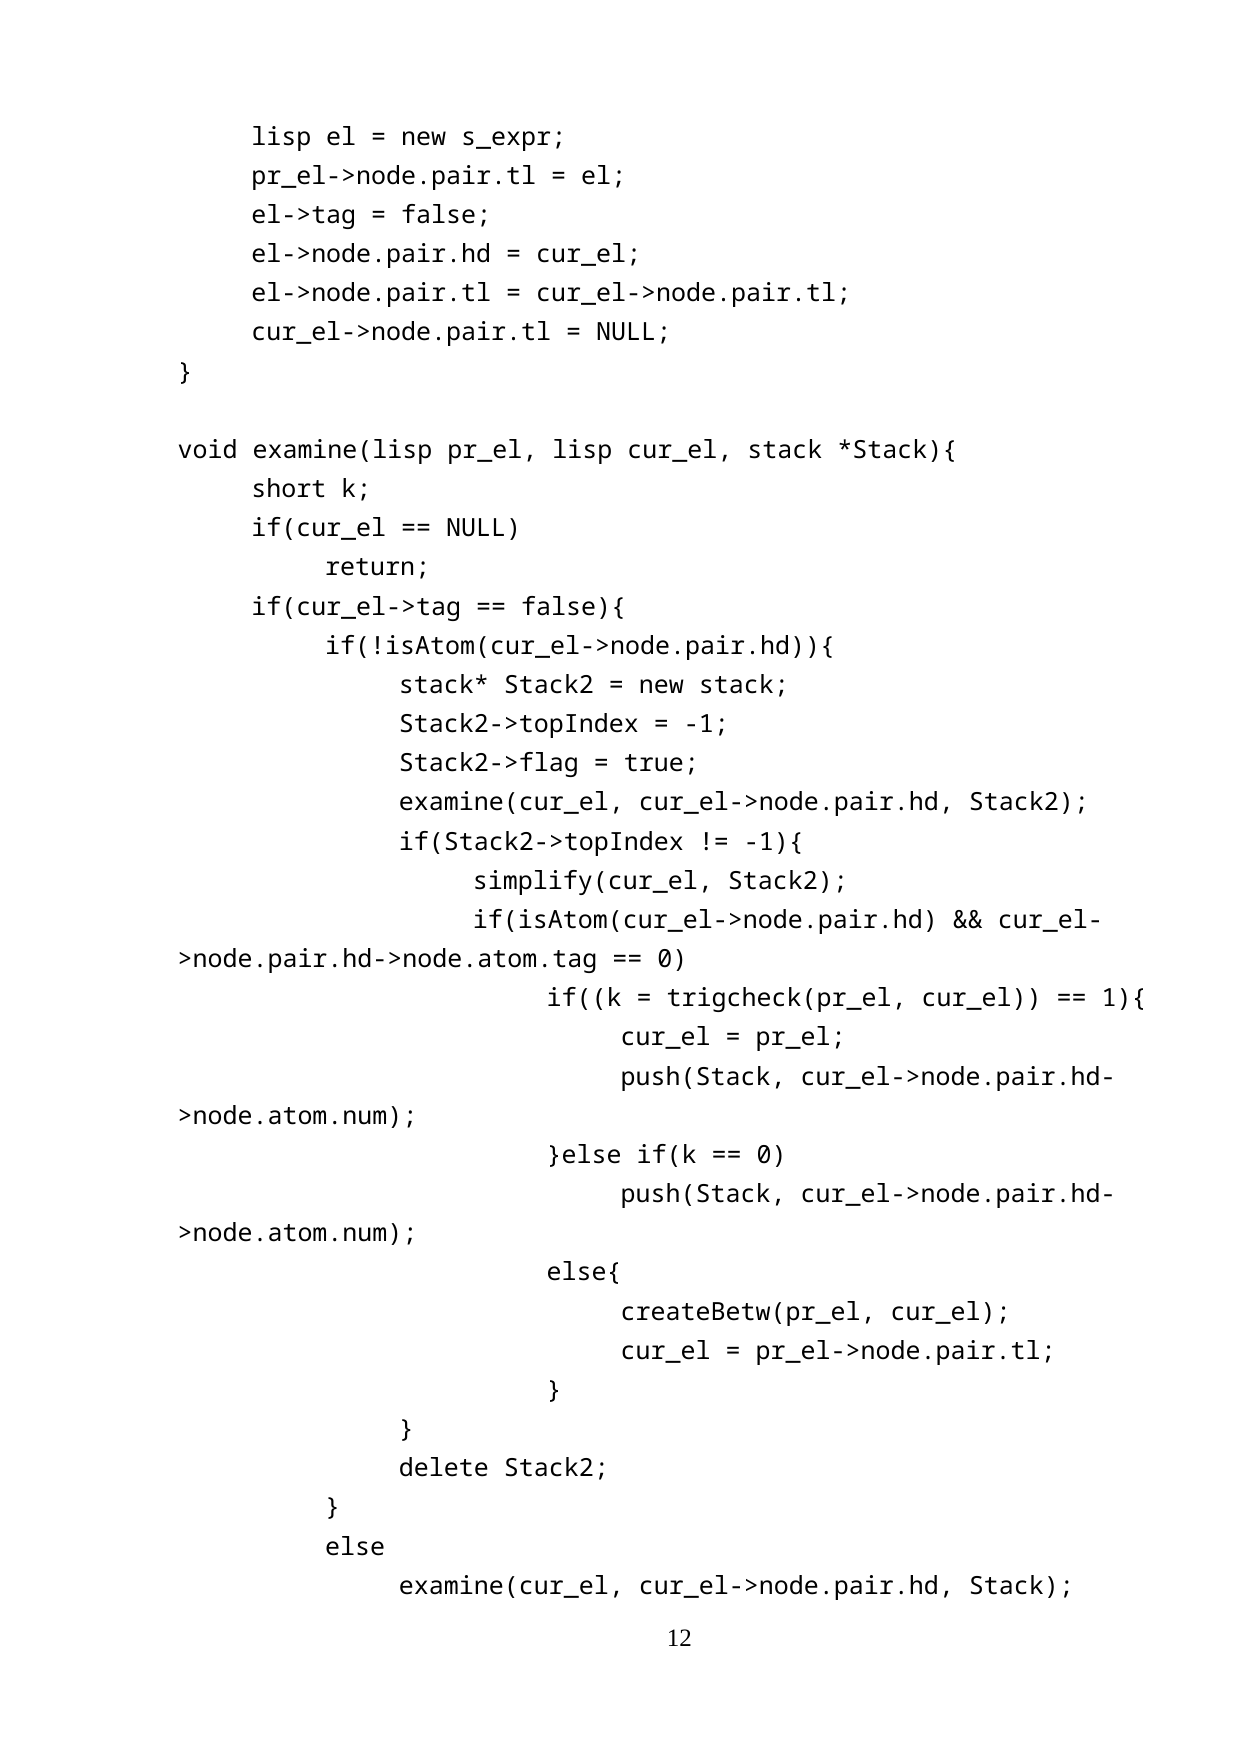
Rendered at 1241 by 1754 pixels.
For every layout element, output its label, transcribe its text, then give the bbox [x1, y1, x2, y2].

text if((k = trigcheck(pr_el, cur_el)) == 1){ [177, 980, 1181, 1014]
text examine(cur_el, cur_el->node.pair.hd, Stack2); [177, 784, 1181, 818]
text delete Stack2; [177, 1450, 1181, 1484]
text if(Stack2->topIndex != -1){ [177, 823, 1181, 857]
text createBetw(pr_el, cur_el); [177, 1293, 1181, 1327]
text el->node.pair.hd = cur_el; [177, 236, 1181, 270]
text if(isAtom(cur_el->node.pair.hd) && cur_el->node.pair.hd->node.atom.tag == 0) [177, 901, 1181, 975]
text Stack2->topIndex = -1; [177, 706, 1181, 740]
text cur_el->node.pair.tl = NULL; [177, 314, 1181, 348]
text el->tag = false; [177, 196, 1181, 231]
text cur_el = pr_el->node.pair.tl; [177, 1332, 1181, 1366]
text examine(cur_el, cur_el->node.pair.hd, Stack); [177, 1567, 1181, 1601]
text pr_el->node.pair.tl = el; [177, 157, 1181, 191]
text stack* Stack2 = new stack; [177, 666, 1181, 701]
text else [177, 1528, 1181, 1562]
text else{ [177, 1254, 1181, 1288]
text return; [177, 549, 1181, 583]
text } [177, 1489, 1181, 1523]
text void examine(lisp pr_el, lisp cur_el, stack *Stack){ [177, 431, 1181, 466]
text el->node.pair.tl = cur_el->node.pair.tl; [177, 275, 1181, 309]
text } [177, 1411, 1181, 1445]
text }else if(k == 0) [177, 1136, 1181, 1171]
text lisp el = new s_expr; [177, 118, 1181, 152]
text simplify(cur_el, Stack2); [177, 862, 1181, 896]
text push(Stack, cur_el->node.pair.hd->node.atom.num); [177, 1058, 1181, 1131]
text if(!isAtom(cur_el->node.pair.hd)){ [177, 627, 1181, 661]
text Stack2->flag = true; [177, 745, 1181, 779]
text } [177, 353, 1181, 387]
text } [177, 1371, 1181, 1406]
text if(cur_el->tag == false){ [177, 588, 1181, 622]
text if(cur_el == NULL) [177, 510, 1181, 544]
text push(Stack, cur_el->node.pair.hd->node.atom.num); [177, 1176, 1181, 1249]
text short k; [177, 471, 1181, 505]
text cur_el = pr_el; [177, 1019, 1181, 1053]
